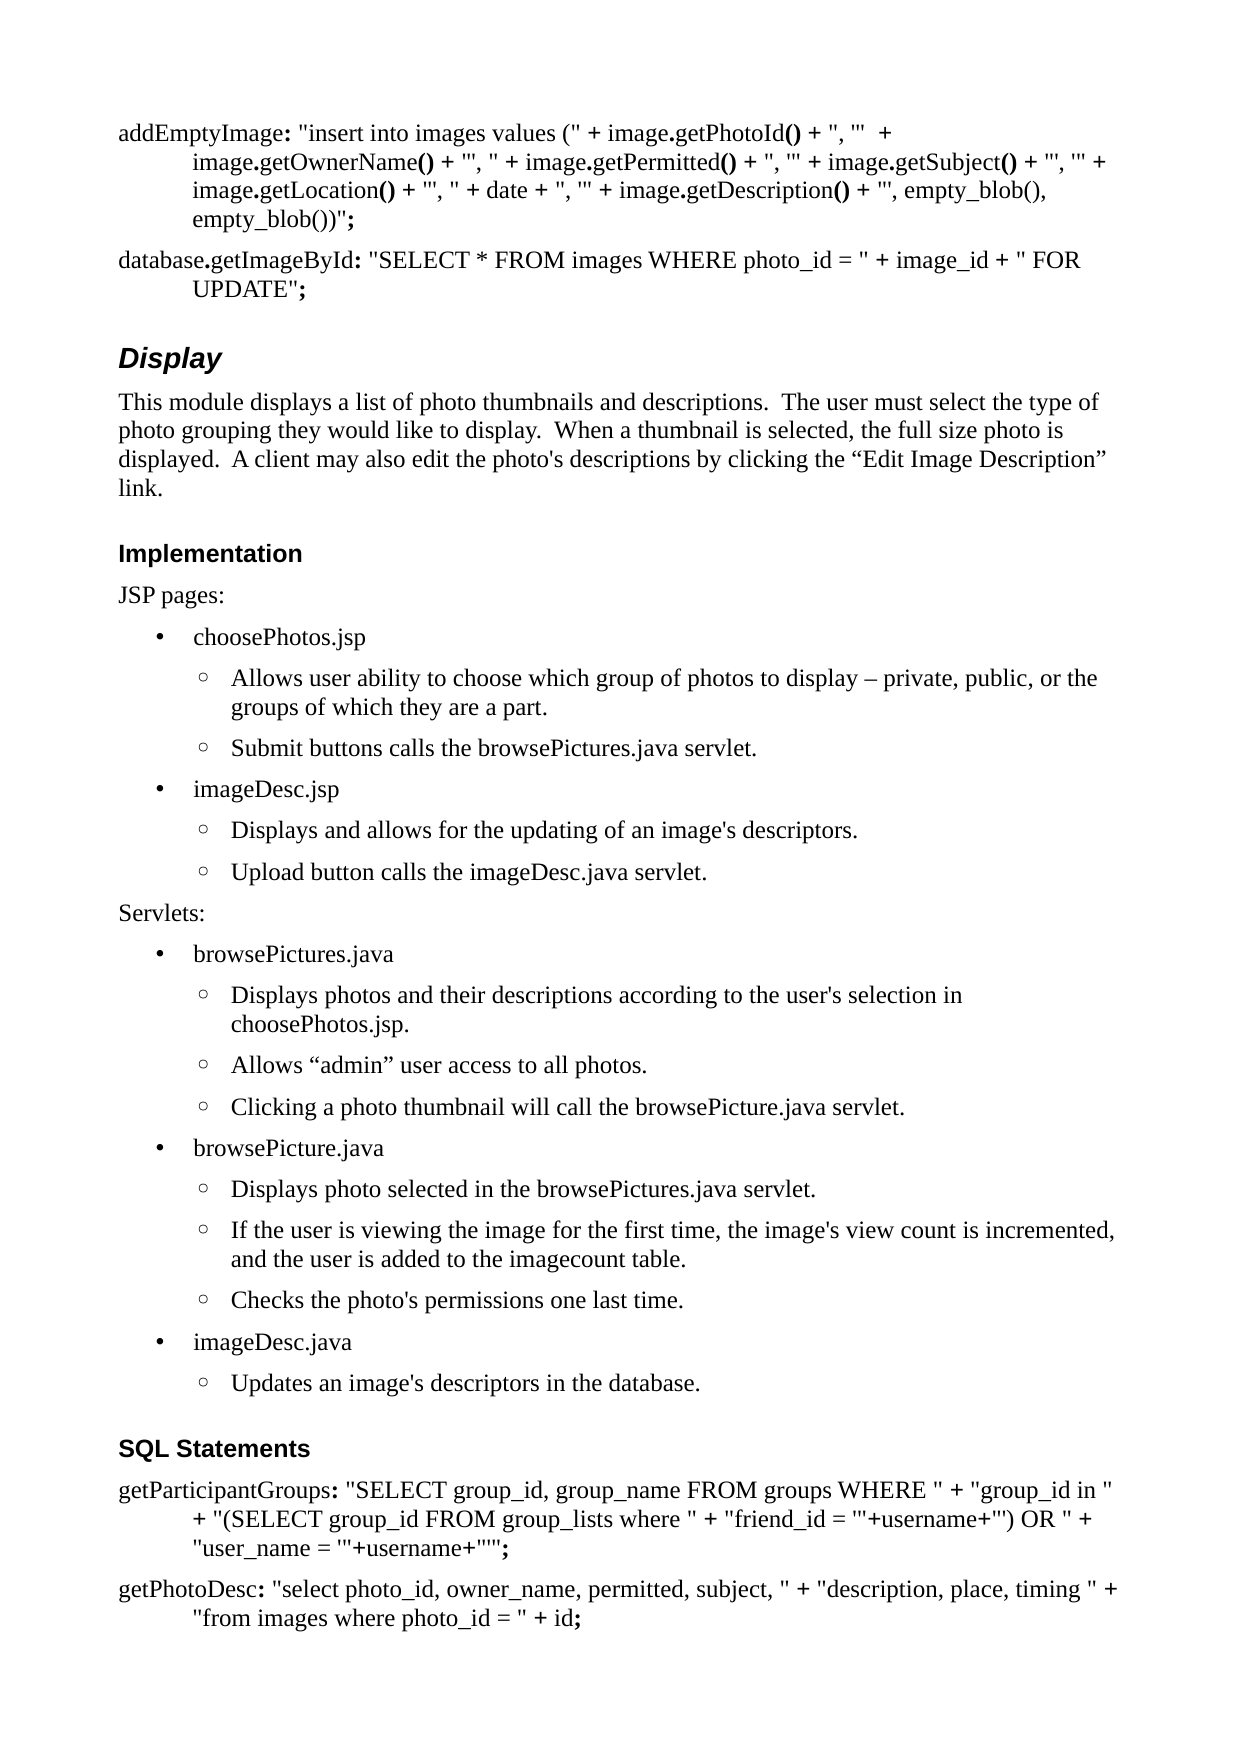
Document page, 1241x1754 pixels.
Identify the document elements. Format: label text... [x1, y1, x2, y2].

list Upload button calls the imageDesc.java servlet. [193, 857, 1122, 885]
list browsePictures.java [156, 939, 1122, 968]
text This module displays a list of photo thumbnails and descriptions. The user must select the type of photo grouping they would like to display. When a thumbnail is selected, the full size photo is displayed. A client may also edit the photo's descriptions by clicking the “Edit Image Description” link. [118, 387, 1122, 502]
subtitle SQL Statements [118, 1434, 1122, 1463]
list If the user is viewing the image for the first time, the image's view count is incremented, and the user is added to the imagecount table. [193, 1215, 1122, 1273]
list Submit buttons calls the browsePictures.java servlet. [193, 733, 1122, 762]
text getParticipantGroups: "SELECT group_id, group_name FROM groups WHERE " + "group_id in " + "(SELECT group_id FROM group_lists where " + "friend_id = '"+username+"') OR " + "user_name = '"+username+"'"; [118, 1475, 1122, 1562]
subtitle Implementation [118, 539, 1122, 568]
list Allows “admin” user access to all photos. [193, 1050, 1122, 1079]
list browsePicture.java [156, 1133, 1122, 1162]
list Checks the photo's permissions one last time. [193, 1285, 1122, 1314]
text addEmptyImage: "insert into images values (" + image.getPhotoId() + ", '" + image.getOwnerName() + "', " + image.getPermitted() + ", '" + image.getSubject() + "', '" + image.getLocation() + "', " + date + ", '" + image.getDescription() + "', empty_blob(), empty_blob())"; [118, 118, 1122, 233]
list imageDesc.java [156, 1327, 1122, 1355]
list Allows user ability to choose which group of photos to display – private, public, or the groups of which they are a part. [193, 663, 1122, 720]
list Clicking a photo thumbnail will call the browsePicture.java servlet. [193, 1092, 1122, 1120]
list choosePhotos.jsp [156, 622, 1122, 650]
text Servlets: [118, 898, 1122, 927]
text JSP pages: [118, 580, 1122, 609]
list Displays photos and their descriptions according to the user's selection in choosePhotos.jsp. [193, 980, 1122, 1038]
subtitle Display [118, 341, 1122, 374]
list Updates an image's descriptors in the database. [193, 1368, 1122, 1397]
list Displays photo selected in the browsePictures.java servlet. [193, 1174, 1122, 1203]
list imageDesc.jsp [156, 774, 1122, 803]
text getPhotoDesc: "select photo_id, owner_name, permitted, subject, " + "description, place, timing " + "from images where photo_id = " + id; [118, 1574, 1122, 1632]
text database.getImageById: "SELECT * FROM images WHERE photo_id = " + image_id + " FOR UPDATE"; [118, 246, 1122, 303]
list Displays and allows for the updating of an image's descriptors. [193, 815, 1122, 844]
